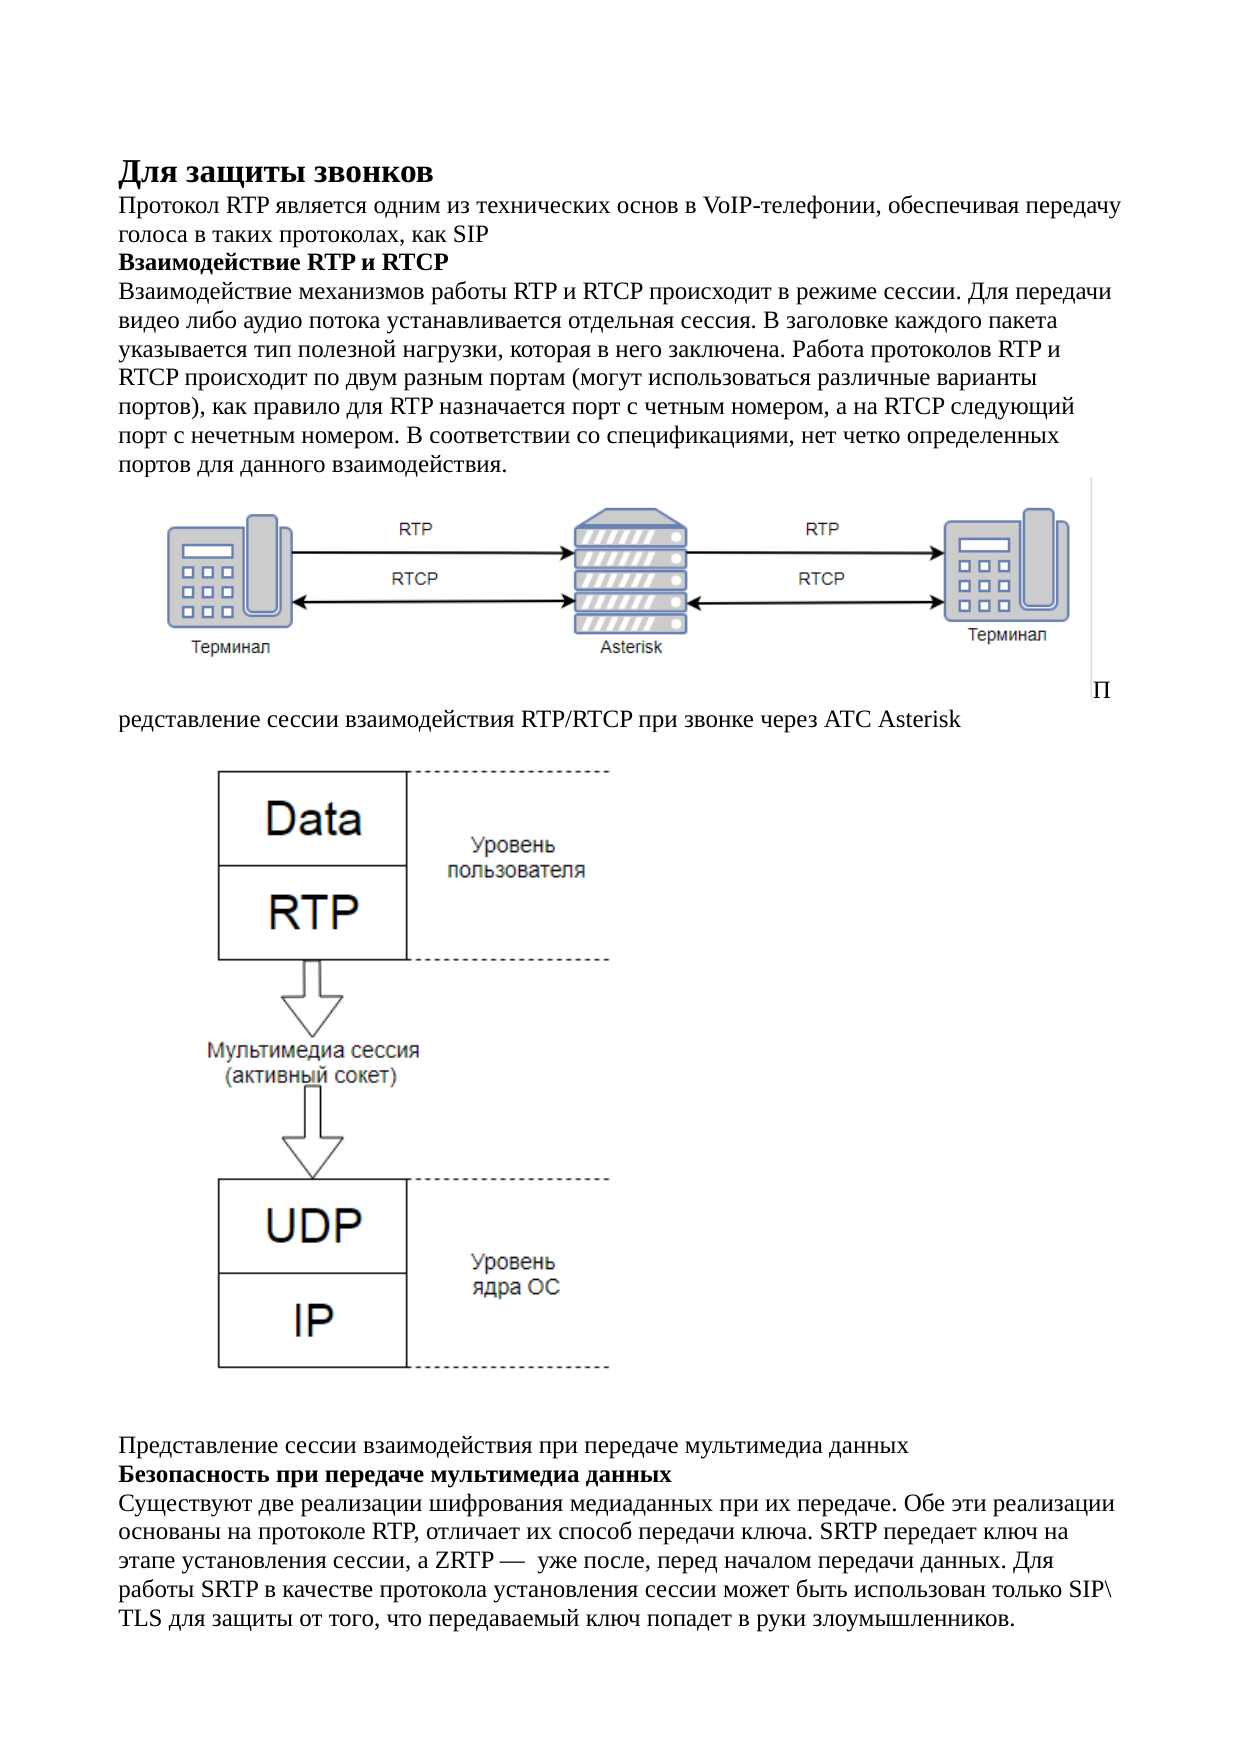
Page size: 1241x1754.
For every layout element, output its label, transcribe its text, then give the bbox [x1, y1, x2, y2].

text Взаимодействие механизмов работы RTP и RTCP происходит в режиме сессии. Для передачи видео либо аудио потока устанавливается отдельная сессия. В заголовке каждого пакета указывается тип полезной нагрузки, которая в него заключена. Работа протоколов RTP и RTCP происходит по двум разным портам (могут использоваться различные варианты портов), как правило для RTP назначается порт с четным номером, а на RTCP следующий порт с нечетным номером. В соответствии со спецификациями, нет четко определенных портов для данного взаимодействия. [118, 276, 1122, 477]
text Взаимодействие RTP и RTCP [118, 247, 1122, 276]
picture [118, 477, 1093, 699]
text Безопасность при передаче мультимедиа данных [118, 1459, 1122, 1488]
picture [118, 732, 720, 1431]
text Представление сессии взаимодействия при передаче мультимедиа данных [118, 1430, 1122, 1459]
text Представление сессии взаимодействия RTP/RTCP при звонке через АТС Asterisk [118, 477, 1122, 733]
text Существуют две реализации шифрования медиаданных при их передаче. Обе эти реализации основаны на протоколе RTP, отличает их способ передачи ключа. SRTP передает ключ на этапе установления сессии, а ZRTP — уже после, перед началом передачи данных. Для работы SRTP в качестве протокола установления сессии может быть использован только SIP\TLS для защиты от того, что передаваемый ключ попадет в руки злоумышленников. [118, 1488, 1122, 1631]
text Протокол RTP является одним из технических основ в VoIP-телефонии, обеспечивая передачу голоса в таких протоколах, как SIP [118, 190, 1122, 247]
text Для защиты звонков [118, 152, 1122, 190]
